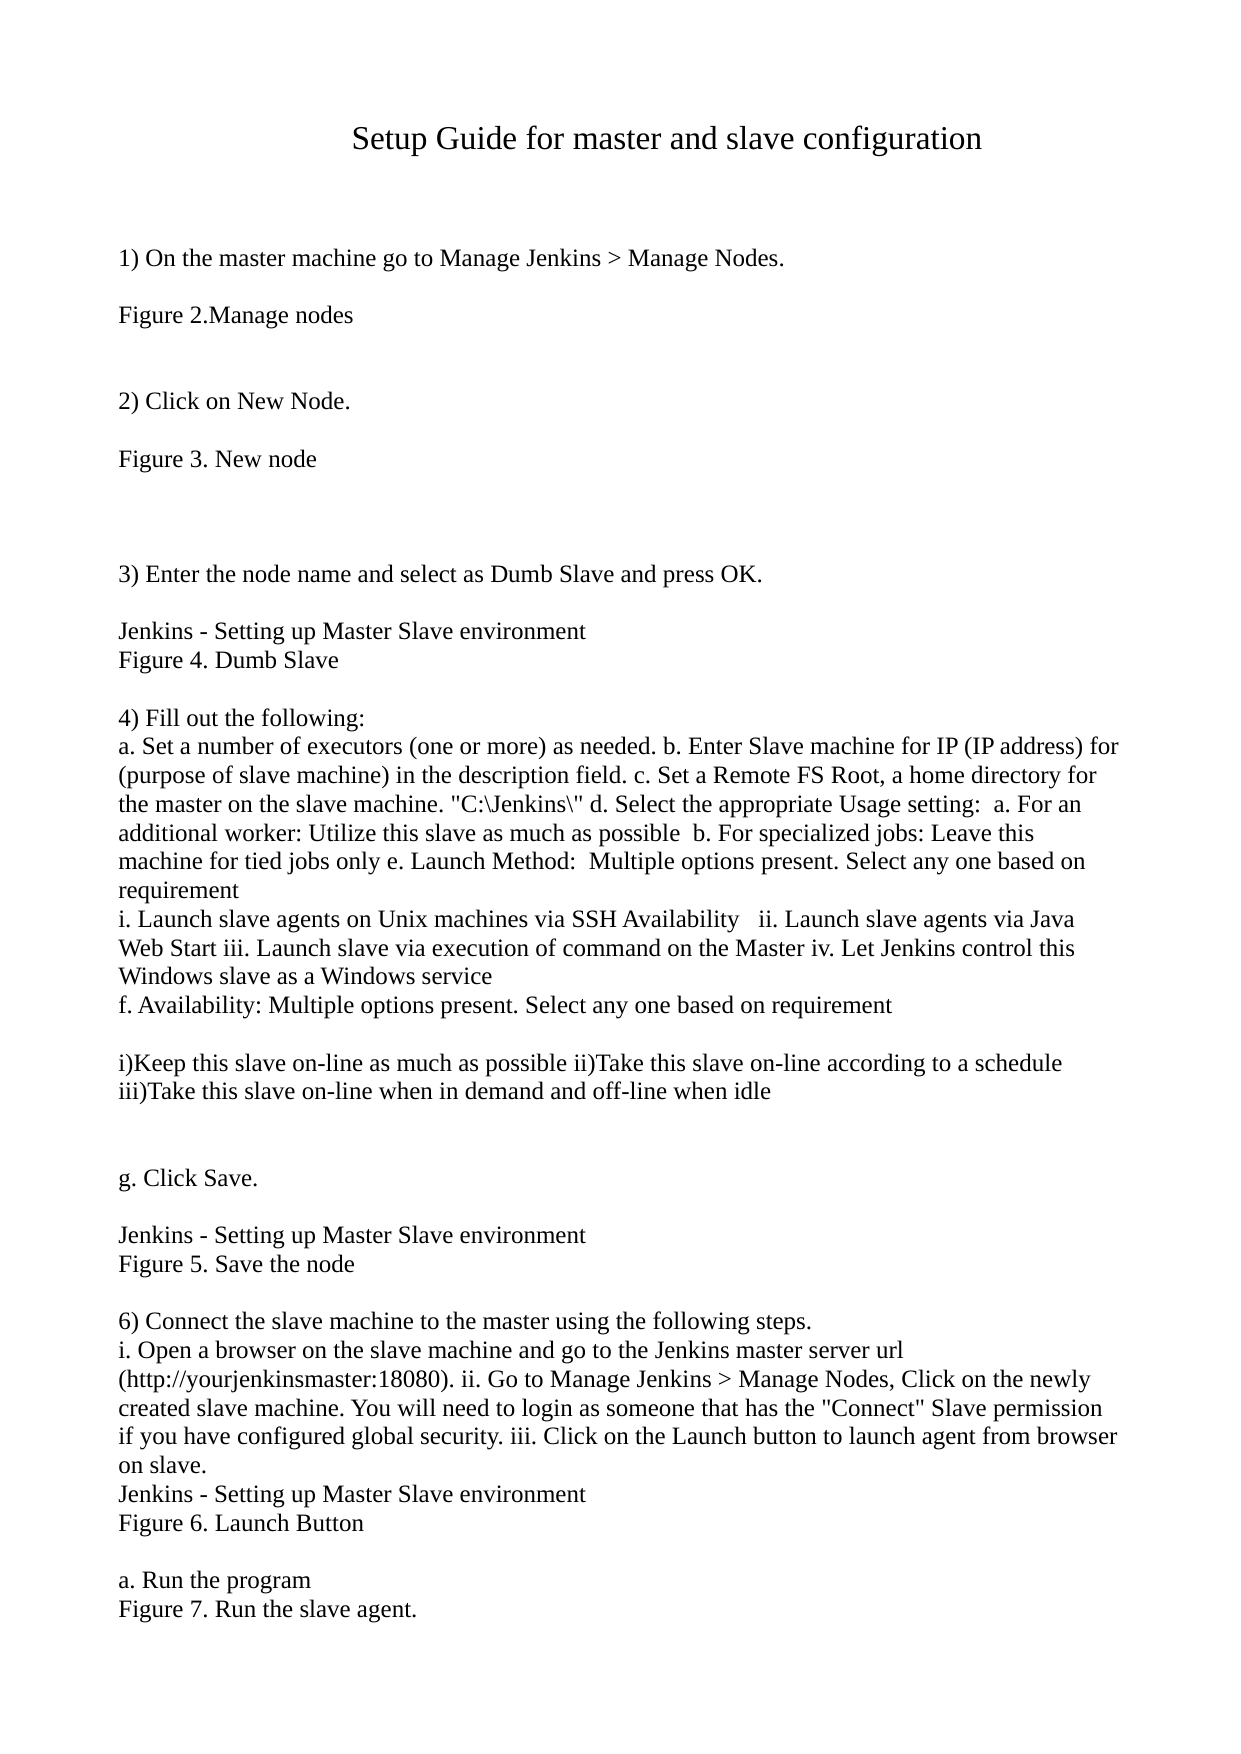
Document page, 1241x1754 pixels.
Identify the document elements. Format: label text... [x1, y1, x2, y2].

text Figure 7. Run the slave agent. [118, 1594, 1122, 1623]
text i. Launch slave agents on Unix machines via SSH Availability ii. Launch slave agents via Java Web Start iii. Launch slave via execution of command on the Master iv. Let Jenkins control this Windows slave as a Windows service [118, 904, 1122, 990]
text i)Keep this slave on-line as much as possible ii)Take this slave on-line according to a schedule iii)Take this slave on-line when in demand and off-line when idle [118, 1048, 1122, 1105]
text 6) Connect the slave machine to the master using the following steps. [118, 1306, 1122, 1335]
text Jenkins - Setting up Master Slave environment [118, 616, 1122, 645]
text g. Click Save. [118, 1163, 1122, 1191]
text Setup Guide for master and slave configuration [118, 118, 1122, 156]
text 1) On the master machine go to Manage Jenkins > Manage Nodes. [118, 243, 1122, 271]
text Jenkins - Setting up Master Slave environment [118, 1220, 1122, 1249]
text Figure 3. New node [118, 444, 1122, 473]
text Figure 4. Dumb Slave [118, 645, 1122, 674]
text Jenkins - Setting up Master Slave environment [118, 1479, 1122, 1508]
text i. Open a browser on the slave machine and go to the Jenkins master server url (http://yourjenkinsmaster:18080). ii. Go to Manage Jenkins > Manage Nodes, Click on the newly created slave machine. You will need to login as someone that has the "Connect" Slave permission if you have configured global security. iii. Click on the Launch button to launch agent from browser on slave. [118, 1335, 1122, 1479]
text 2) Click on New Node. [118, 386, 1122, 415]
text f. Availability: Multiple options present. Select any one based on requirement [118, 990, 1122, 1019]
text Figure 5. Save the node [118, 1249, 1122, 1278]
text 3) Enter the node name and select as Dumb Slave and press OK. [118, 559, 1122, 588]
text Figure 2.Manage nodes [118, 300, 1122, 329]
text a. Set a number of executors (one or more) as needed. b. Enter Slave machine for IP (IP address) for (purpose of slave machine) in the description field. c. Set a Remote FS Root, a home directory for the master on the slave machine. "C:\Jenkins\" d. Select the appropriate Usage setting: a. For an additional worker: Utilize this slave as much as possible b. For specialized jobs: Leave this machine for tied jobs only e. Launch Method: Multiple options present. Select any one based on requirement [118, 731, 1122, 904]
text Figure 6. Launch Button [118, 1508, 1122, 1536]
text 4) Fill out the following: [118, 703, 1122, 731]
text a. Run the program [118, 1565, 1122, 1594]
